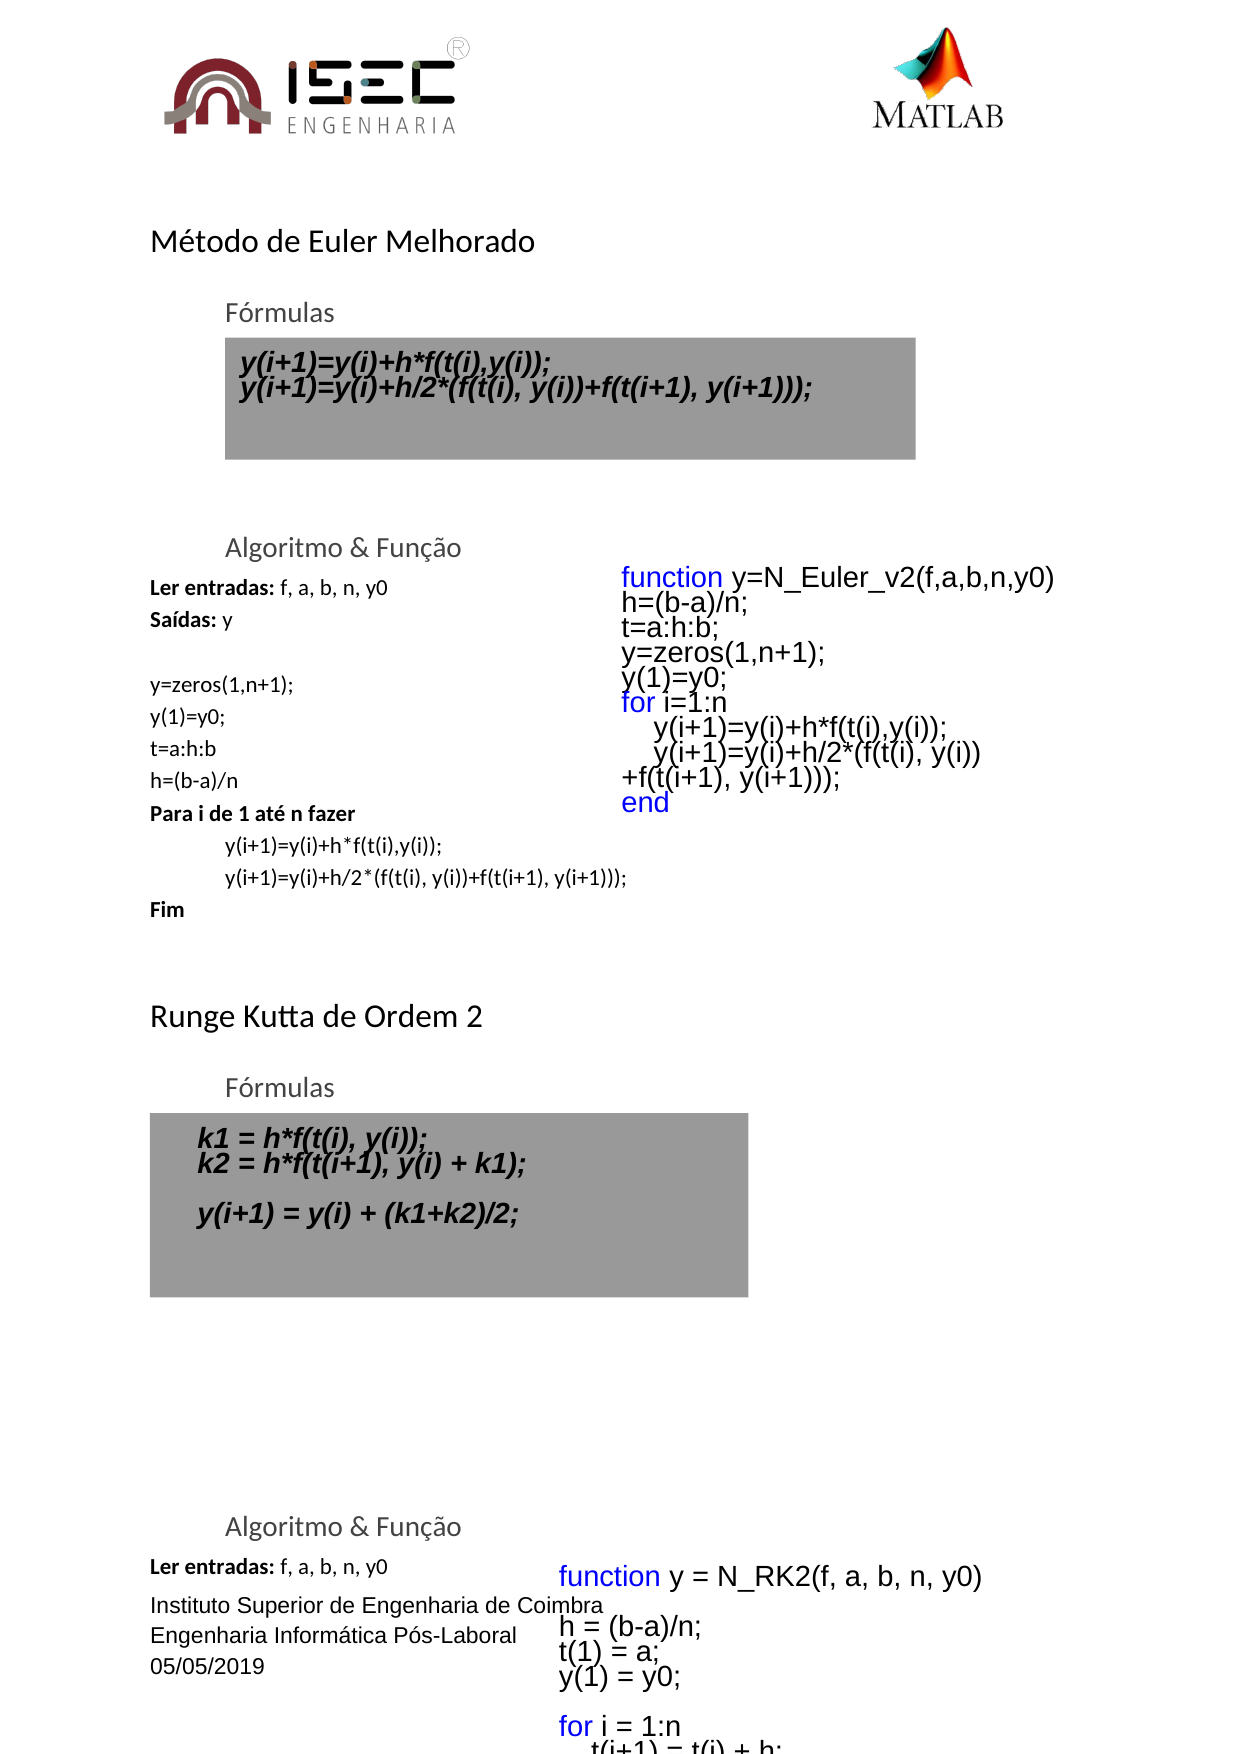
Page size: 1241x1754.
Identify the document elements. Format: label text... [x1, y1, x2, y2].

text t(1) = a; [571, 1641, 597, 1666]
text function y=N_Euler_v2(f,a,b,n,y0) [621, 568, 922, 593]
subtitle Fórmulas [150, 1069, 1090, 1105]
text y(i+1)=y(i)+h*f(t(i),y(i)); [672, 718, 722, 743]
text t(i+1) = t(i) + h; [719, 1741, 760, 1754]
text y(i+1)=y(i)+h/2*(f(t(i), y(i))+f(t(i+1), y(i+1))); [728, 378, 779, 403]
text Para i de 1 até n fazer [150, 799, 1090, 827]
subtitle Algoritmo & Função [150, 1508, 1090, 1544]
text y(i+1)=y(i)+h/2*(f(t(i), y(i))+f(t(i+1), y(i+1))); [683, 378, 729, 403]
text y(i+1)=y(i)+h*f(t(i),y(i)); [240, 353, 262, 378]
text h=(b-a)/n; [658, 593, 711, 618]
text t(1) = a; [596, 1641, 1240, 1666]
text y(i+1) = y(i) + (k1+k2)/2; [389, 1203, 481, 1228]
text h = (b-a)/n; [664, 1616, 1240, 1641]
text y(i+1)=y(i)+h*f(t(i),y(i)); [932, 718, 1075, 743]
text y(i+1)=y(i)+h*f(t(i),y(i)); [150, 831, 1090, 859]
text k2 = h*f(t(i+1), y(i) + k1); [510, 1153, 734, 1178]
text y(i+1)=y(i)+h/2*(f(t(i), y(i))+f(t(i+1), y(i+1))); [576, 378, 616, 403]
text y(i+1)=y(i)+h*f(t(i),y(i)); [779, 718, 844, 743]
text y(i+1)=y(i)+h/2*(f(t(i), y(i))+f(t(i+1), y(i+1))); [795, 378, 901, 403]
text t(i+1) = t(i) + h; [559, 1741, 605, 1754]
text y(i+1)=y(i)+h*f(t(i),y(i)); [472, 353, 510, 378]
text h=(b-a)/n; [709, 593, 1075, 618]
text y(i+1) = y(i) + (k1+k2)/2; [267, 1203, 330, 1228]
text t=a:h:b [150, 734, 621, 762]
text y(i+1)=y(i)+h*f(t(i),y(i)); [621, 718, 674, 743]
text y(i+1)=y(i)+h*f(t(i),y(i)); [874, 718, 910, 743]
text y=zeros(1,n+1); [728, 643, 812, 668]
text y(1)=y0; [150, 702, 621, 730]
text y(1) = y0; [577, 1666, 604, 1691]
text [1075, 702, 1090, 730]
text k2 = h*f(t(i+1), y(i) + k1); [375, 1153, 421, 1178]
text y(i+1)=y(i)+h*f(t(i),y(i)); [721, 718, 765, 743]
text t=a:h:b; [621, 618, 1075, 643]
text y(i+1)=y(i)+h/2*(f(t(i), y(i))+f(t(i+1), y(i+1))); [150, 863, 1090, 891]
text y(i+1)=y(i)+h/2*(f(t(i), y(i))+f(t(i+1), y(i+1))); [635, 378, 686, 403]
text y(i+1)=y(i)+h/2*(f(t(i), y(i))+f(t(i+1), y(i+1))); [369, 378, 454, 403]
text [1075, 766, 1090, 794]
text k1 = h*f(t(i), y(i)); [165, 1128, 308, 1153]
text y(1)=y0; [640, 668, 666, 693]
text t(1) = a; [559, 1641, 573, 1666]
text t(i+1) = t(i) + h; [652, 1741, 705, 1754]
text y(i+1)=y(i)+h/2*(f(t(i), y(i))+f(t(i+1), y(i+1))); [309, 378, 356, 403]
text y(i+1)=y(i)+h/2*(f(t(i), y(i))+f(t(i+1), y(i+1))); [621, 743, 1075, 793]
text y(1) = y0; [603, 1666, 1240, 1691]
text y(i+1)=y(i)+h/2*(f(t(i), y(i))+f(t(i+1), y(i+1))); [261, 378, 312, 403]
text function y=N_Euler_v2(f,a,b,n,y0) [919, 568, 1050, 593]
text for i=1:n [621, 693, 1075, 718]
text h=(b-a)/n; [621, 593, 661, 618]
text y(i+1)=y(i)+h*f(t(i),y(i)); [311, 353, 356, 378]
subtitle Fórmulas [150, 294, 1090, 329]
text [1075, 606, 1090, 633]
text k2 = h*f(t(i+1), y(i) + k1); [326, 1153, 377, 1178]
text k1 = h*f(t(i), y(i)); [306, 1128, 328, 1153]
text y=zeros(1,n+1); [810, 643, 1075, 668]
text k1 = h*f(t(i), y(i)); [342, 1128, 388, 1153]
subtitle Runge Kutta de Ordem 2 [150, 995, 1090, 1036]
text y(i+1) = y(i) + (k1+k2)/2; [218, 1203, 269, 1228]
text y(1) = y0; [559, 1666, 579, 1691]
text k1 = h*f(t(i), y(i)); [386, 1128, 404, 1153]
text y=zeros(1,n+1); [150, 670, 621, 698]
text k1 = h*f(t(i), y(i)); [411, 1128, 734, 1153]
text y(i+1)=y(i)+h/2*(f(t(i), y(i))+f(t(i+1), y(i+1))); [506, 378, 552, 403]
text Ler entradas: f, a, b, n, y0 [150, 573, 621, 601]
subtitle Algoritmo & Função [150, 529, 1090, 565]
picture [786, 21, 1090, 143]
text y(1)=y0; [666, 668, 1075, 693]
text [1075, 734, 1090, 762]
text [1075, 670, 1090, 698]
text y(i+1)=y(i)+h*f(t(i),y(i)); [371, 353, 439, 378]
text k2 = h*f(t(i+1), y(i) + k1); [165, 1153, 307, 1178]
text k2 = h*f(t(i+1), y(i) + k1); [435, 1153, 512, 1178]
text h = (b-a)/n; [612, 1616, 665, 1641]
text Ler entradas: f, a, b, n, y0 [150, 1552, 1090, 1580]
text function y = N_RK2(f, a, b, n, y0) [815, 1566, 977, 1591]
text y(1)=y0; [621, 668, 643, 693]
text y(i+1)=y(i)+h*f(t(i),y(i)); [261, 353, 312, 378]
text function y = N_RK2(f, a, b, n, y0) [976, 1566, 1240, 1591]
text end [621, 793, 1075, 818]
text function y=N_Euler_v2(f,a,b,n,y0) [1048, 568, 1075, 593]
text function y = N_RK2(f, a, b, n, y0) [559, 1566, 817, 1591]
text y(i+1) = y(i) + (k1+k2)/2; [479, 1203, 734, 1228]
text h=(b-a)/n [150, 766, 621, 794]
text k1 = h*f(t(i), y(i)); [326, 1128, 344, 1153]
picture [150, 21, 473, 178]
text h = (b-a)/n; [559, 1616, 614, 1641]
text for i = 1:n [559, 1716, 1240, 1741]
text Saídas: y [150, 606, 621, 633]
text t(i+1) = t(i) + h; [763, 1741, 1240, 1754]
text y(i+1)=y(i)+h*f(t(i),y(i)); [534, 353, 901, 378]
text y(i+1) = y(i) + (k1+k2)/2; [344, 1203, 391, 1228]
text Fim [150, 895, 1090, 923]
text y=zeros(1,n+1); [621, 643, 731, 668]
text y(i+1) = y(i) + (k1+k2)/2; [165, 1203, 220, 1228]
subtitle Método de Euler Melhorado [150, 220, 1090, 260]
text t(i+1) = t(i) + h; [603, 1741, 639, 1754]
